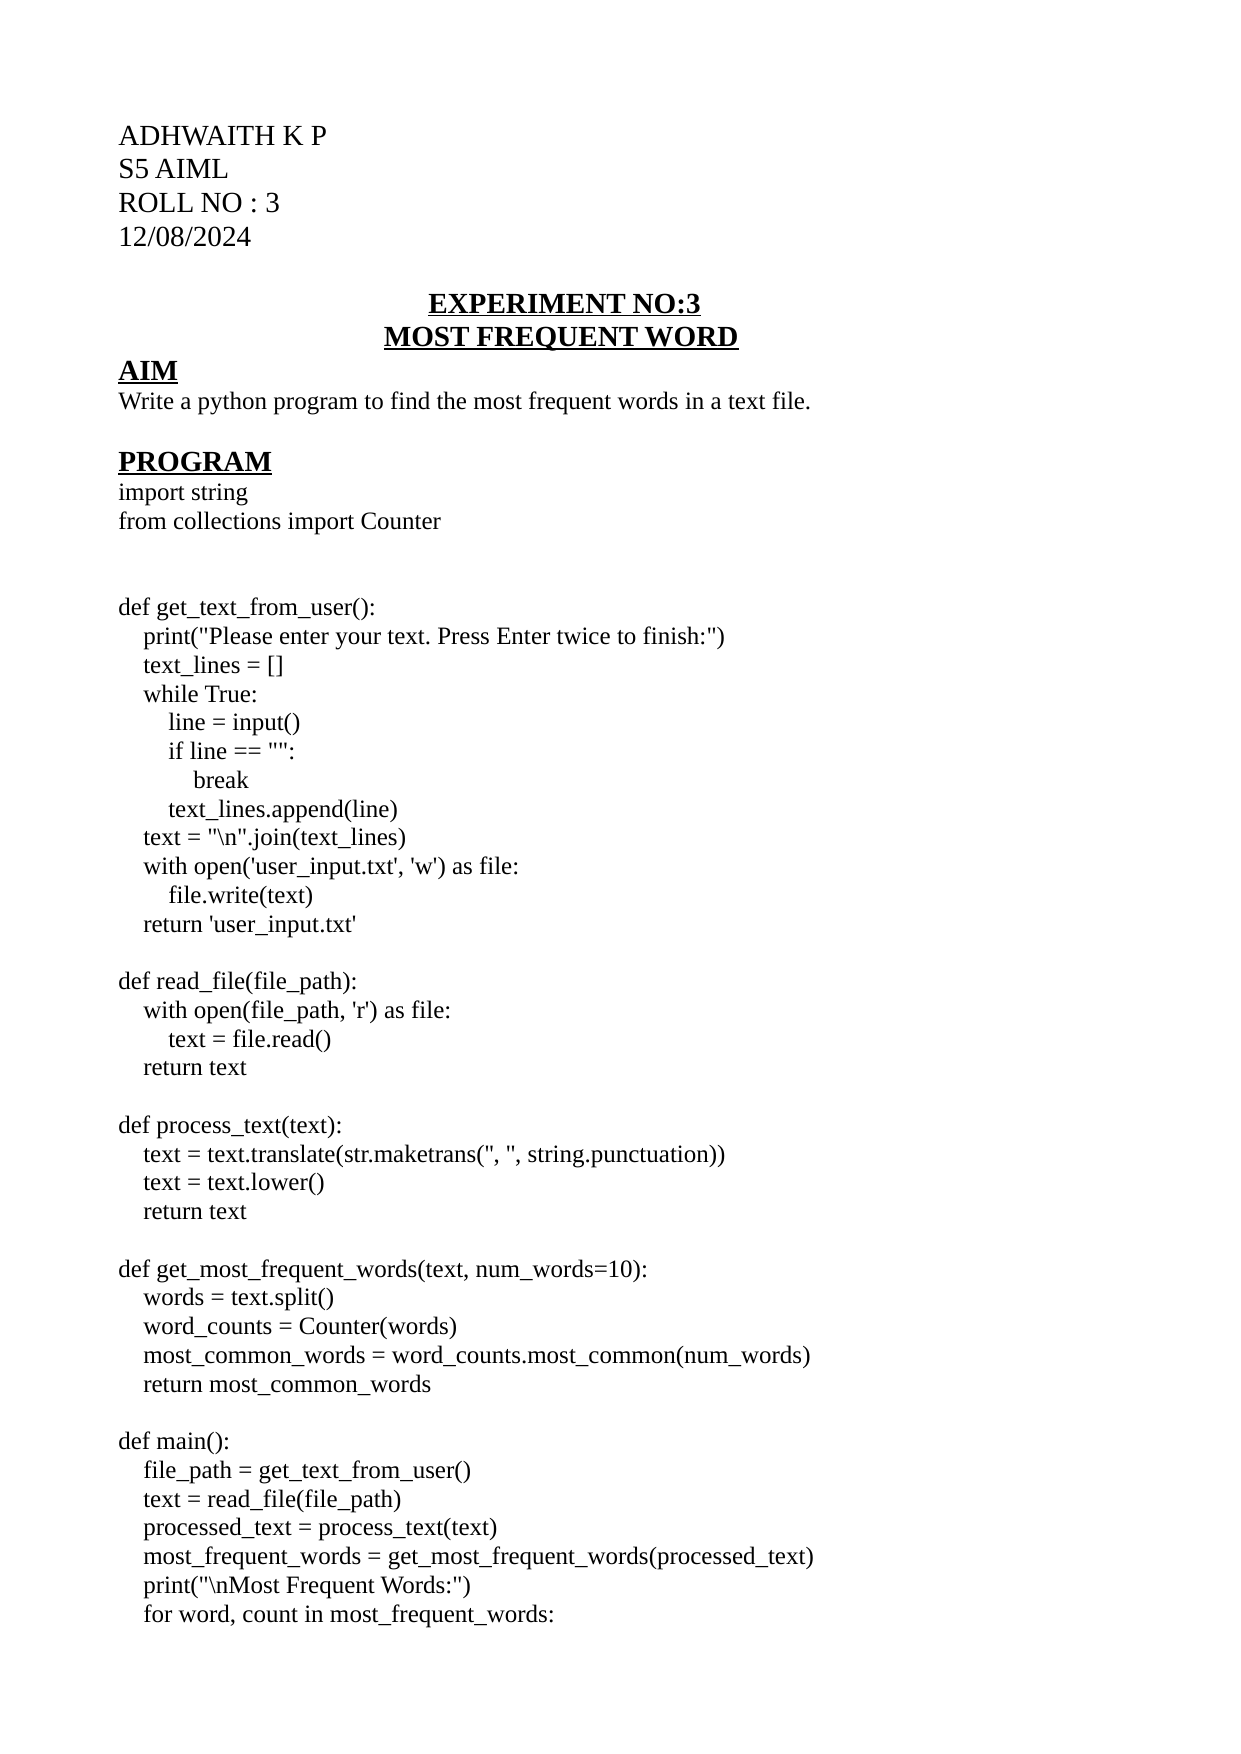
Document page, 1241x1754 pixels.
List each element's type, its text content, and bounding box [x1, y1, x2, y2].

text MOST FREQUENT WORD [118, 319, 1122, 353]
text return 'user_input.txt' [118, 909, 1122, 937]
text return text [118, 1196, 1122, 1225]
text PROGRAM [118, 444, 1122, 477]
text text_lines.append(line) [118, 794, 1122, 822]
text AIM [118, 353, 1122, 386]
text def get_most_frequent_words(text, num_words=10): [118, 1254, 1122, 1282]
text text = read_file(file_path) [118, 1484, 1122, 1512]
text def process_text(text): [118, 1110, 1122, 1139]
text ROLL NO : 3 [118, 185, 1122, 219]
text print("Please enter your text. Press Enter twice to finish:") [118, 621, 1122, 650]
text def main(): [118, 1426, 1122, 1455]
text EXPERIMENT NO:3 [118, 286, 1122, 319]
text return most_common_words [118, 1369, 1122, 1397]
text from collections import Counter [118, 506, 1122, 535]
text if line == "": [118, 736, 1122, 765]
text words = text.split() [118, 1282, 1122, 1311]
text with open('user_input.txt', 'w') as file: [118, 851, 1122, 880]
text def read_file(file_path): [118, 966, 1122, 995]
text file_path = get_text_from_user() [118, 1455, 1122, 1484]
text text = file.read() [118, 1024, 1122, 1052]
text with open(file_path, 'r') as file: [118, 995, 1122, 1024]
text ADHWAITH K P [118, 118, 1122, 152]
text processed_text = process_text(text) [118, 1512, 1122, 1541]
text return text [118, 1052, 1122, 1081]
text break [118, 765, 1122, 794]
text import string [118, 477, 1122, 506]
text text_lines = [] [118, 650, 1122, 679]
text file.write(text) [118, 880, 1122, 909]
text 12/08/2024 [118, 219, 1122, 252]
text S5 AIML [118, 152, 1122, 185]
text text = text.lower() [118, 1167, 1122, 1196]
text for word, count in most_frequent_words: [118, 1599, 1122, 1627]
text line = input() [118, 707, 1122, 736]
text text = text.translate(str.maketrans('', '', string.punctuation)) [118, 1139, 1122, 1167]
text text = "\n".join(text_lines) [118, 822, 1122, 851]
text most_common_words = word_counts.most_common(num_words) [118, 1340, 1122, 1369]
text most_frequent_words = get_most_frequent_words(processed_text) [118, 1541, 1122, 1570]
text Write a python program to find the most frequent words in a text file. [118, 386, 1122, 415]
text word_counts = Counter(words) [118, 1311, 1122, 1340]
text while True: [118, 679, 1122, 707]
text def get_text_from_user(): [118, 592, 1122, 621]
text print("\nMost Frequent Words:") [118, 1570, 1122, 1599]
